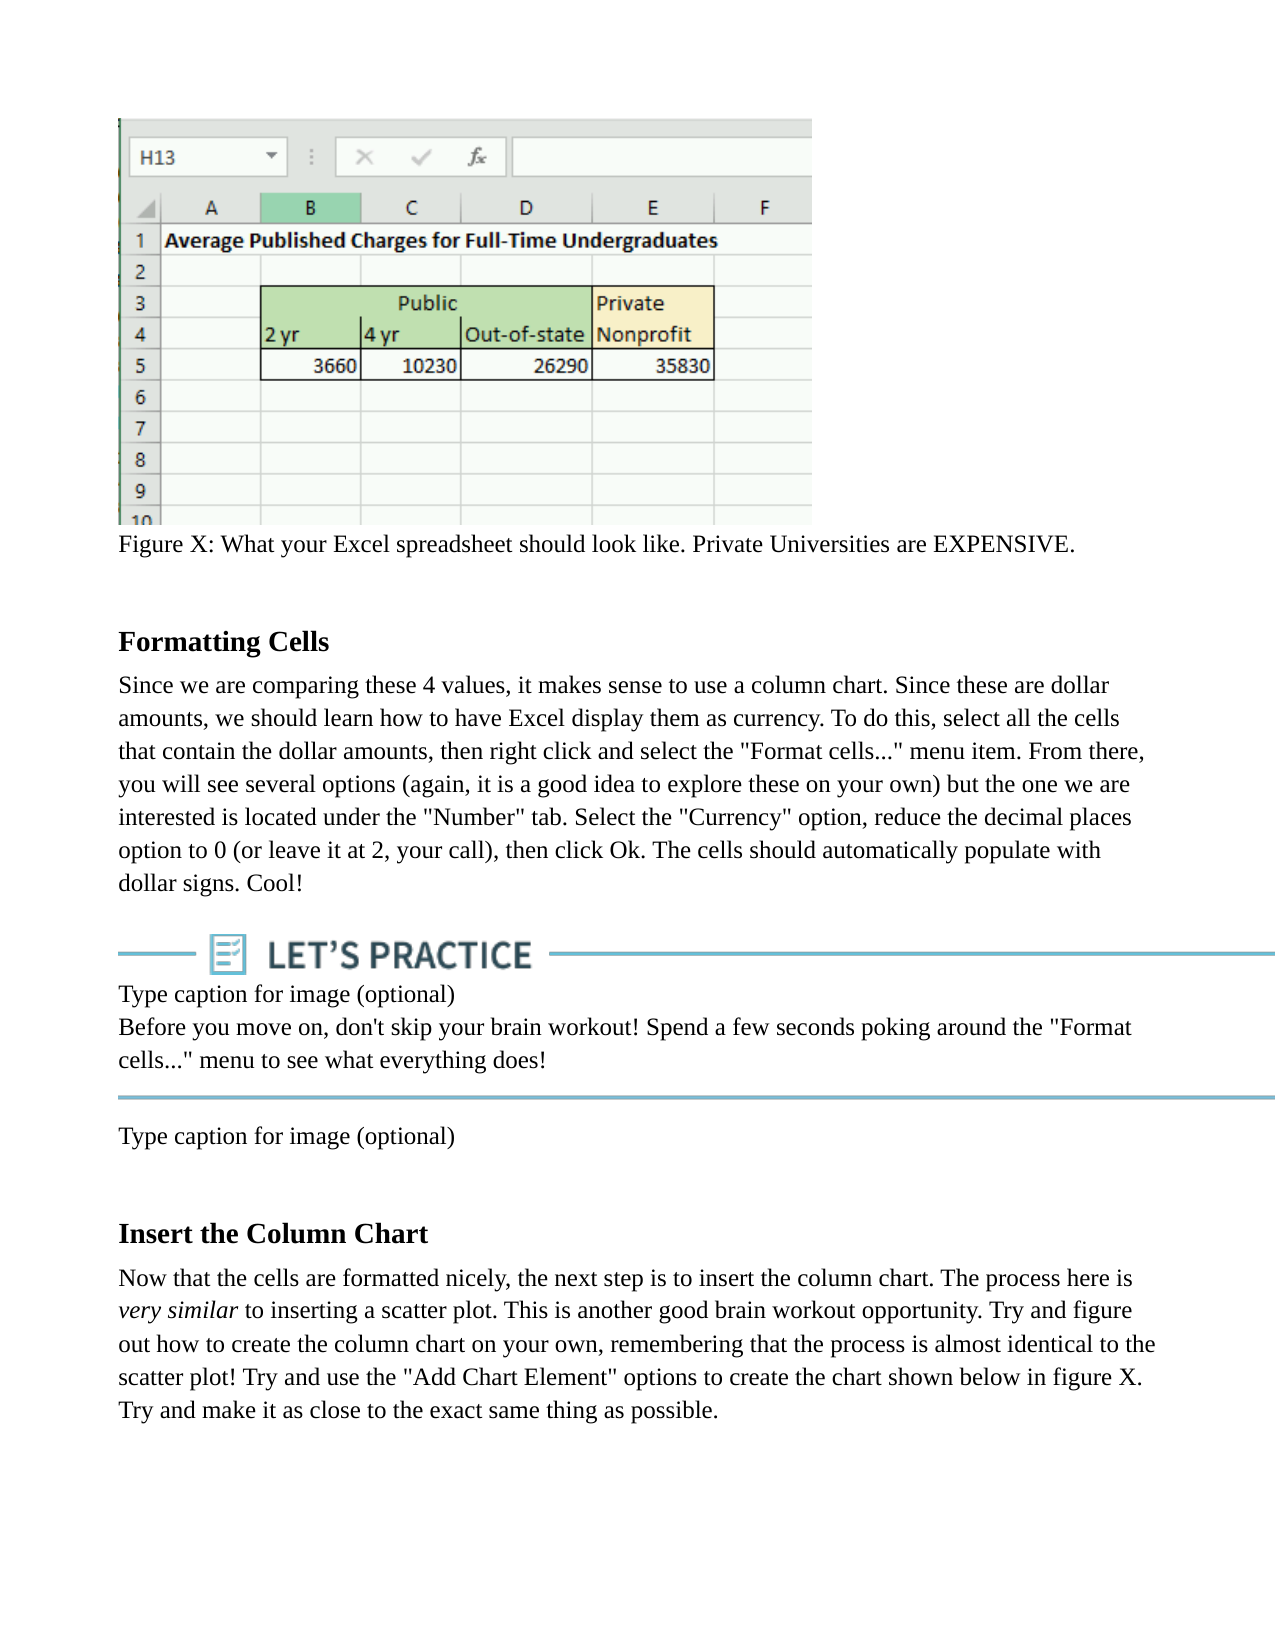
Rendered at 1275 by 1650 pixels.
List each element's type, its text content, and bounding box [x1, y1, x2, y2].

picture [118, 1078, 1275, 1117]
subtitle Insert the Column Chart [118, 1217, 1157, 1250]
text Type caption for image (optional) [118, 1121, 1157, 1150]
text Since we are comparing these 4 values, it makes sense to use a column chart. Since these are dollar amounts, we should learn how to have Excel display them as currency. To do this, select all the cells that contain the dollar amounts, then right click and select the "Format cells..." menu item. From there, you will see several options (again, it is a good idea to explore these on your own) but the one we are interested is located under the "Number" tab. Select the "Currency" option, reduce the decimal places option to 0 (or leave it at 2, your call), then click Ok. The cells should automatically populate with dollar signs. Cool! [118, 670, 1157, 897]
text Figure X: What your Excel spreadsheet should look like. Private Universities are EXPENSIVE. [118, 529, 1157, 557]
text Now that the cells are formatted nicely, the next step is to insert the column chart. The process here is very similar to inserting a scatter plot. This is another good brain workout opportunity. Try and figure out how to create the column chart on your own, remembering that the process is almost identical to the scatter plot! Try and use the "Add Chart Element" options to create the chart shown below in figure X. Try and make it as close to the exact same thing as possible. [118, 1263, 1157, 1423]
picture [118, 118, 812, 525]
text Before you move on, don't skip your brain workout! Spend a few seconds poking around the "Format cells..." menu to see what everything does! [118, 1012, 1157, 1074]
picture [118, 934, 1275, 975]
subtitle Formatting Cells [118, 624, 1157, 657]
text Type caption for image (optional) [118, 979, 1157, 1008]
